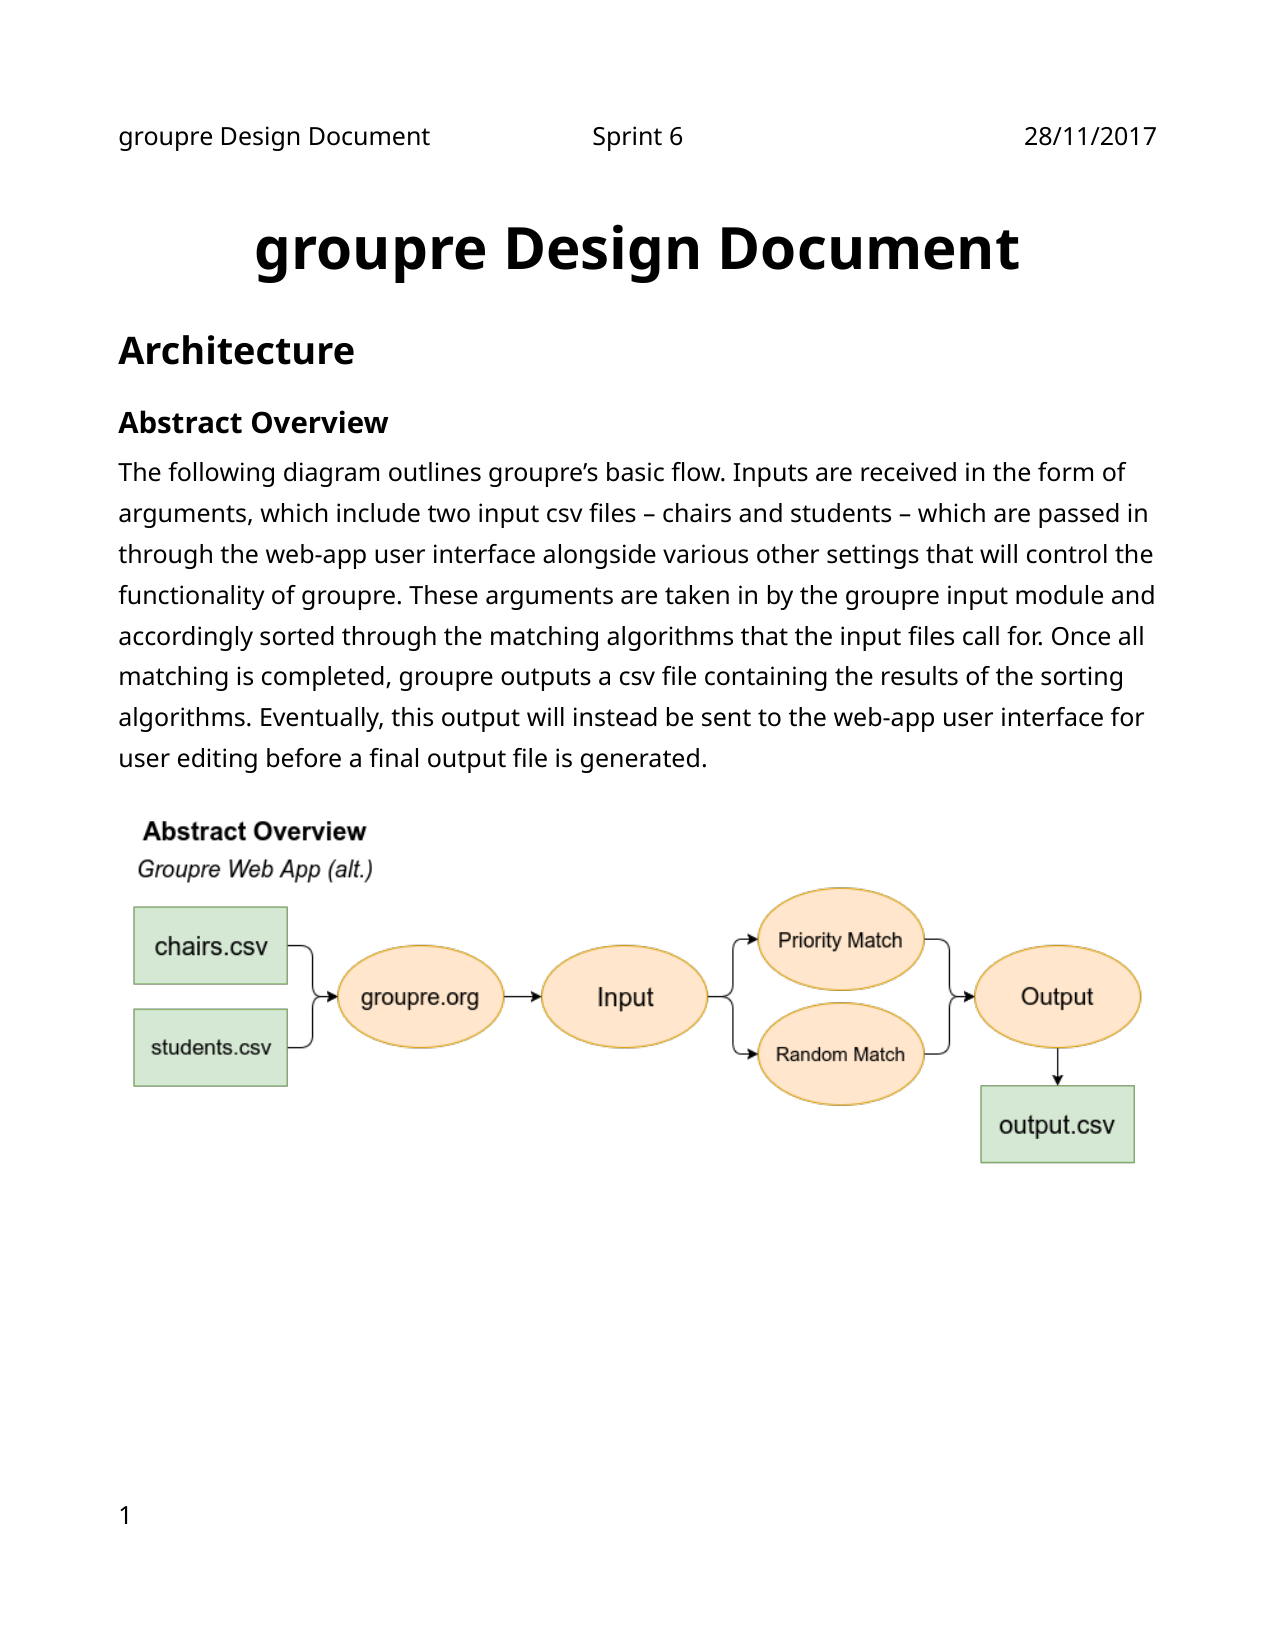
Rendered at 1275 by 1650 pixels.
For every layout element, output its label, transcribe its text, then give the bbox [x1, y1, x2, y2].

subtitle Architecture [118, 324, 1157, 375]
title groupre Design Document [118, 207, 1157, 286]
text The following diagram outlines groupre’s basic flow. Inputs are received in the form of arguments, which include two input csv files – chairs and students – which are passed in through the web-app user interface alongside various other settings that will control the functionality of groupre. These arguments are taken in by the groupre input module and accordingly sorted through the matching algorithms that the input files call for. Once all matching is completed, groupre outputs a csv file containing the results of the sorting algorithms. Eventually, this output will instead be sent to the web-app user interface for user editing before a final output file is generated. [118, 455, 1157, 775]
subtitle Abstract Overview [118, 402, 1157, 442]
picture [121, 792, 1154, 1176]
